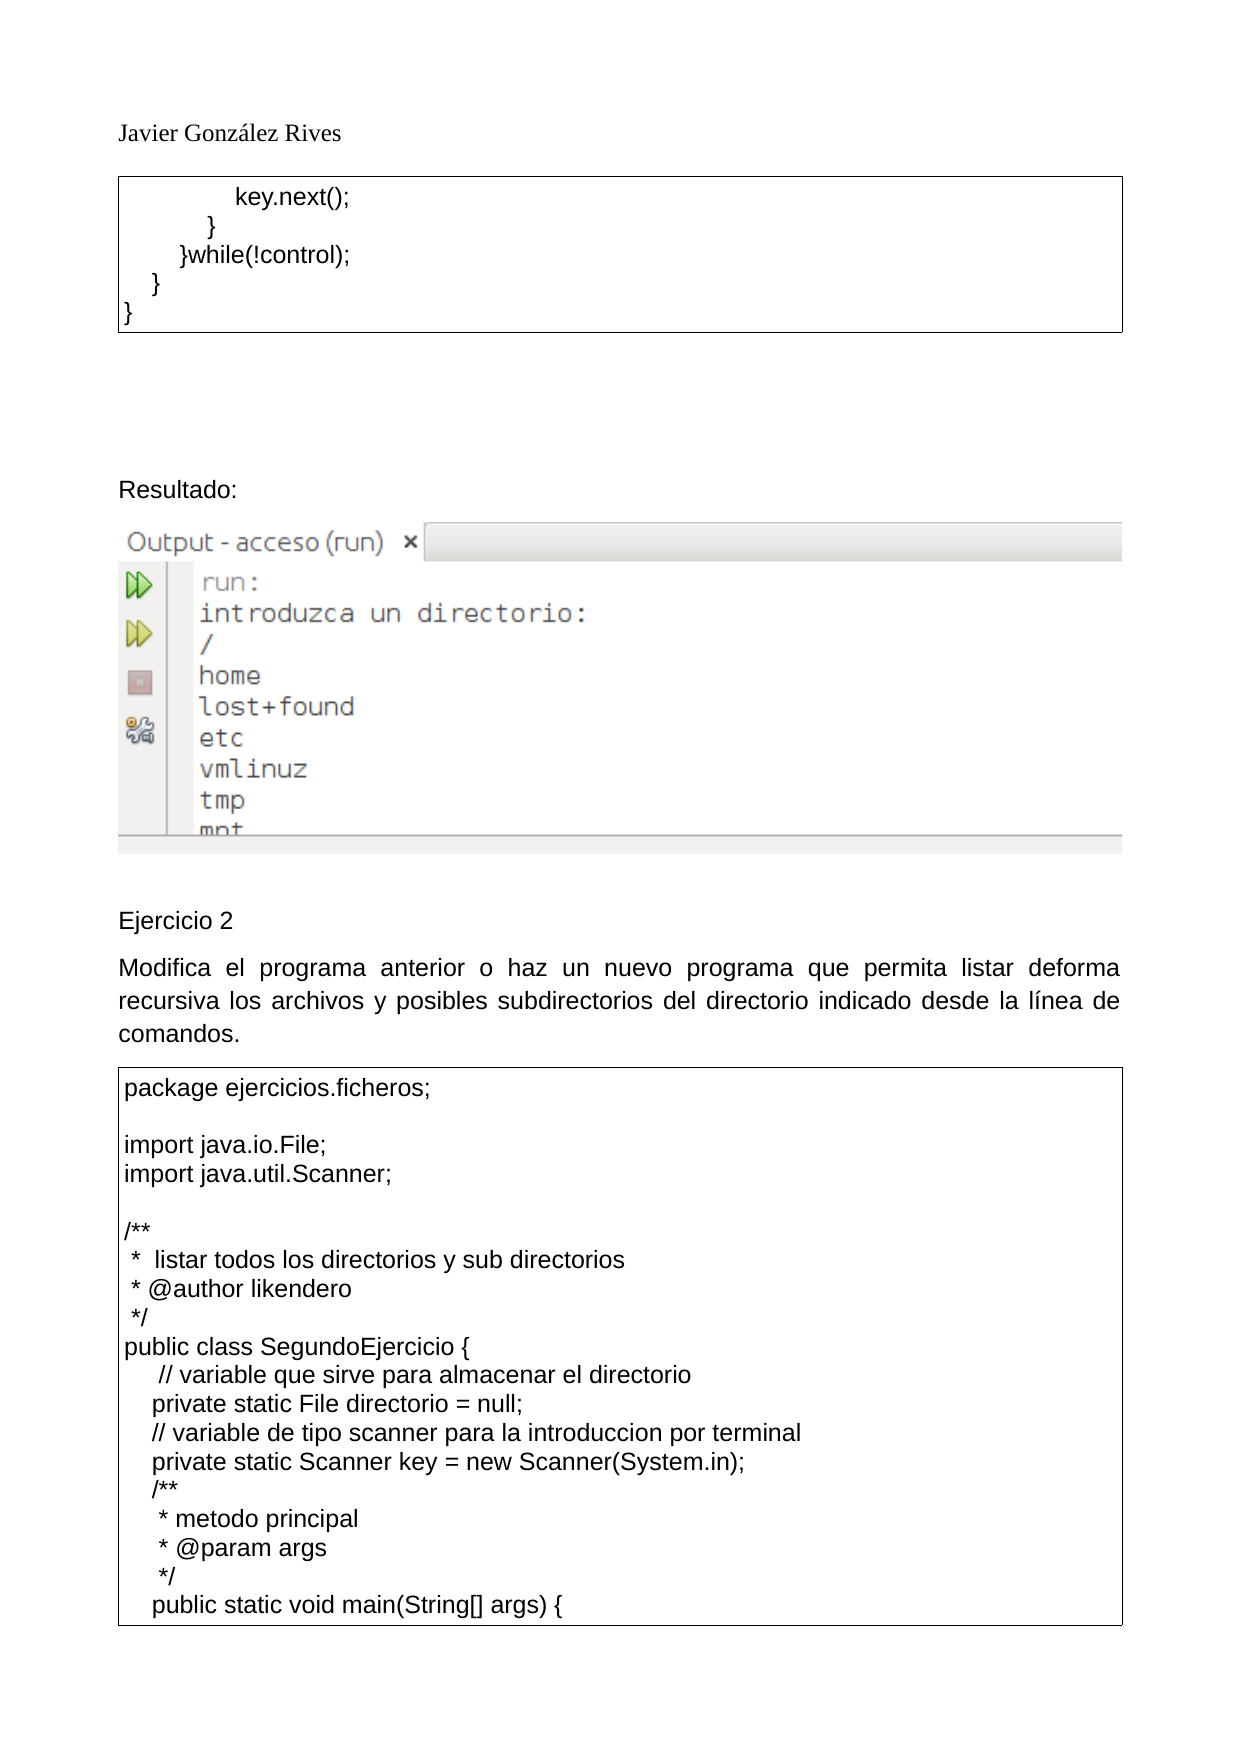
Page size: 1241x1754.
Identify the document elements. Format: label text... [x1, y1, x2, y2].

picture [118, 522, 1123, 854]
text Modifica el programa anterior o haz un nuevo programa que permita listar deforma recursiva los archivos y posibles subdirectorios del directorio indicado desde la línea de comandos. [118, 953, 1122, 1048]
table_header key.next(); } }while(!control); } } [119, 177, 1122, 332]
table_header package ejercicios.ficheros; import java.io.File; import java.util.Scanner; /** * listar todos los directorios y sub directorios * @author likendero */ public class SegundoEjercicio { // variable que sirve para almacenar el directorio private static File directorio = null; // variable de tipo scanner para la introduccion por terminal private static Scanner key = new Scanner(System.in); /** * metodo principal * @param args */ public static void main(String[] args) { [119, 1068, 1122, 1625]
text Resultado: [118, 474, 1122, 503]
text Ejercicio 2 [118, 906, 1122, 934]
